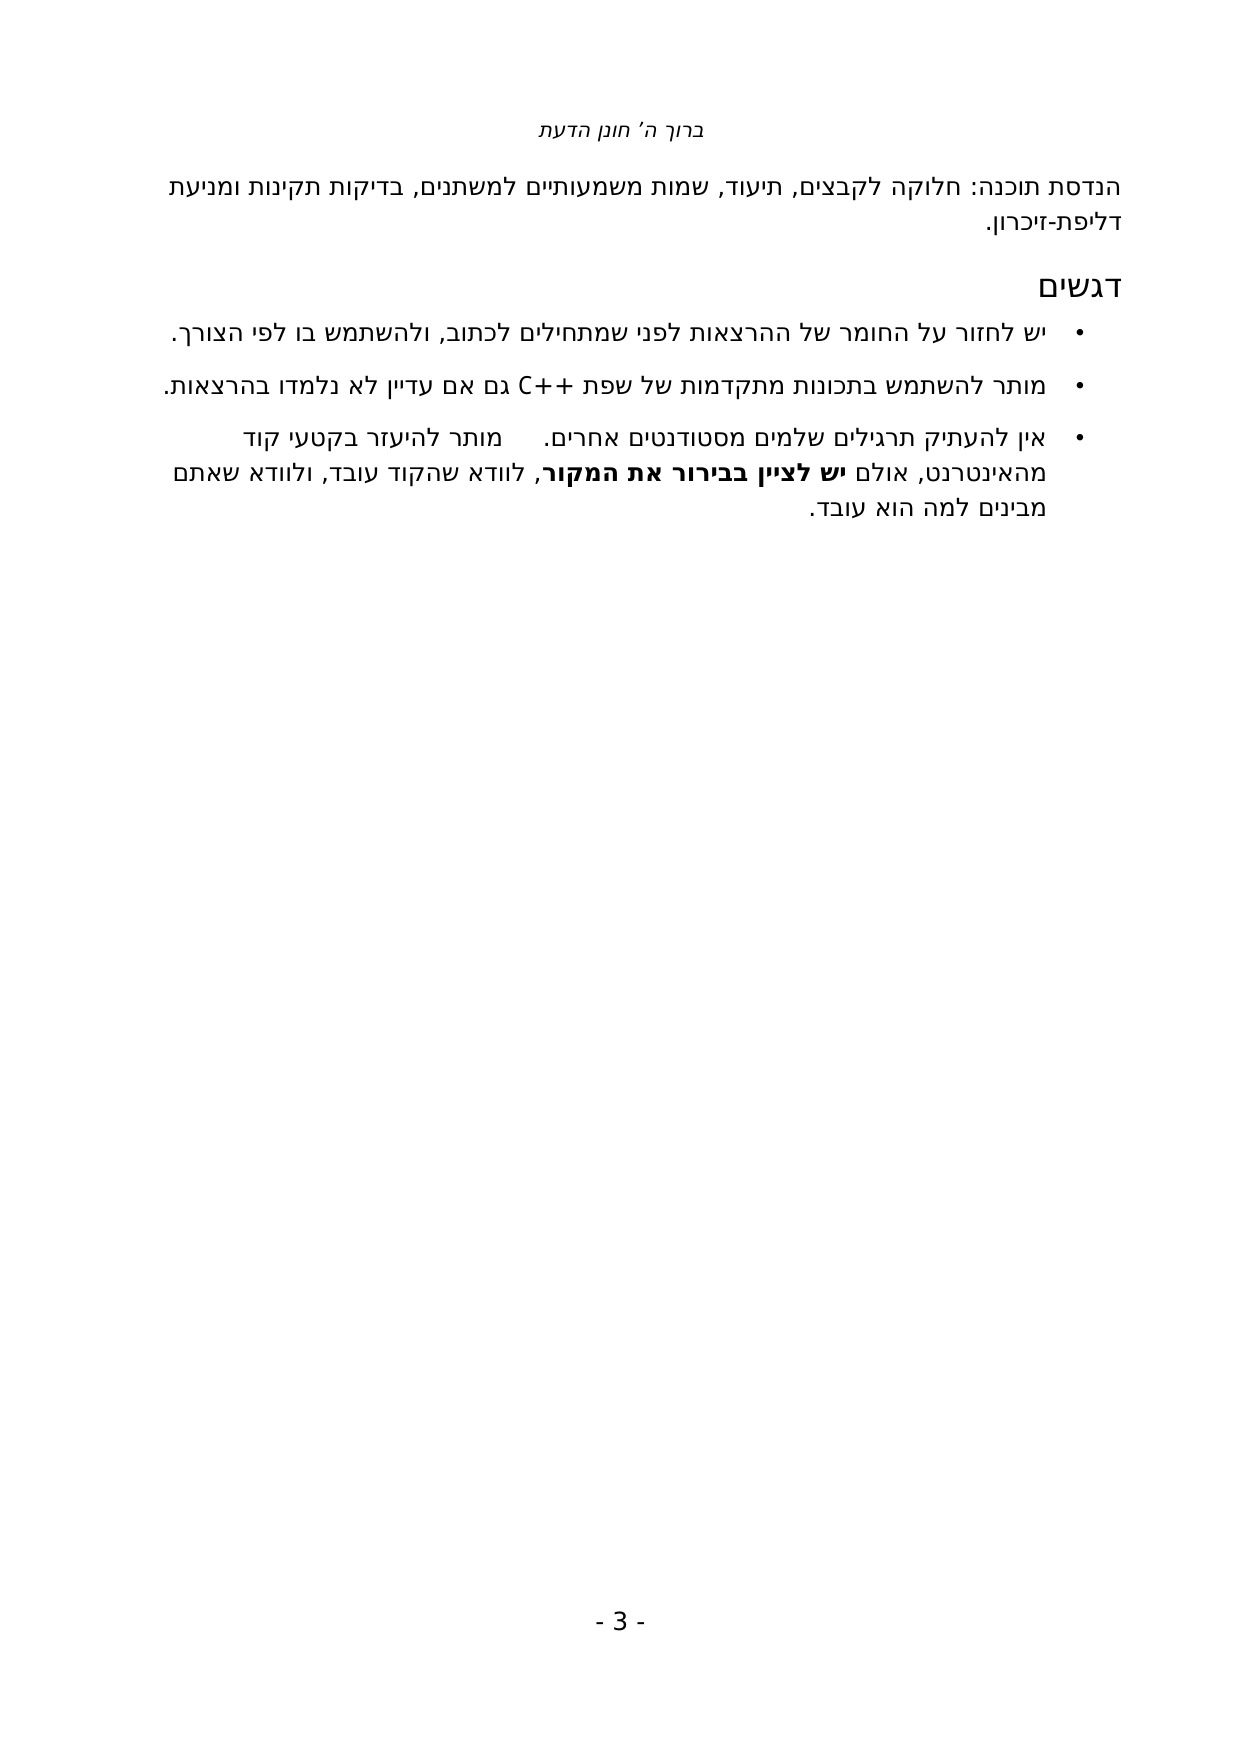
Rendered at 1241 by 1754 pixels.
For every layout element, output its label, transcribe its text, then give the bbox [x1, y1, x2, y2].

list יש לחזור על החומר של ההרצאות לפני שמתחילים לכתוב, ולהשתמש בו לפי הצורך. [118, 318, 1084, 347]
subtitle דגשים [118, 267, 1122, 306]
list מותר להשתמש בתכונות מתקדמות של שפת ++C גם אם עדיין לא נלמדו בהרצאות. [118, 368, 1084, 402]
list אין להעתיק תרגילים שלמים מסטודנטים אחרים. מותר להיעזר בקטעי קוד מהאינטרנט, אולם יש לציין בבירור את המקור, לוודא שהקוד עובד, ולוודא שאתם מבינים למה הוא עובד. [118, 423, 1084, 522]
text בתירגולים תתבקשו להציג תוכנית-דוגמה היוצרת עץ בינארי ומדפיסה אותו (בעזרת print שכתבתם). בנוסף תתבקשו להסביר על הקוד שלכם ולהראות שהוא מקיים כללים בסיסיים של הנדסת תוכנה: חלוקה לקבצים, תיעוד, שמות משמעותיים למשתנים, בדיקות תקינות ומניעת דליפת-זיכרון. [118, 172, 1122, 236]
